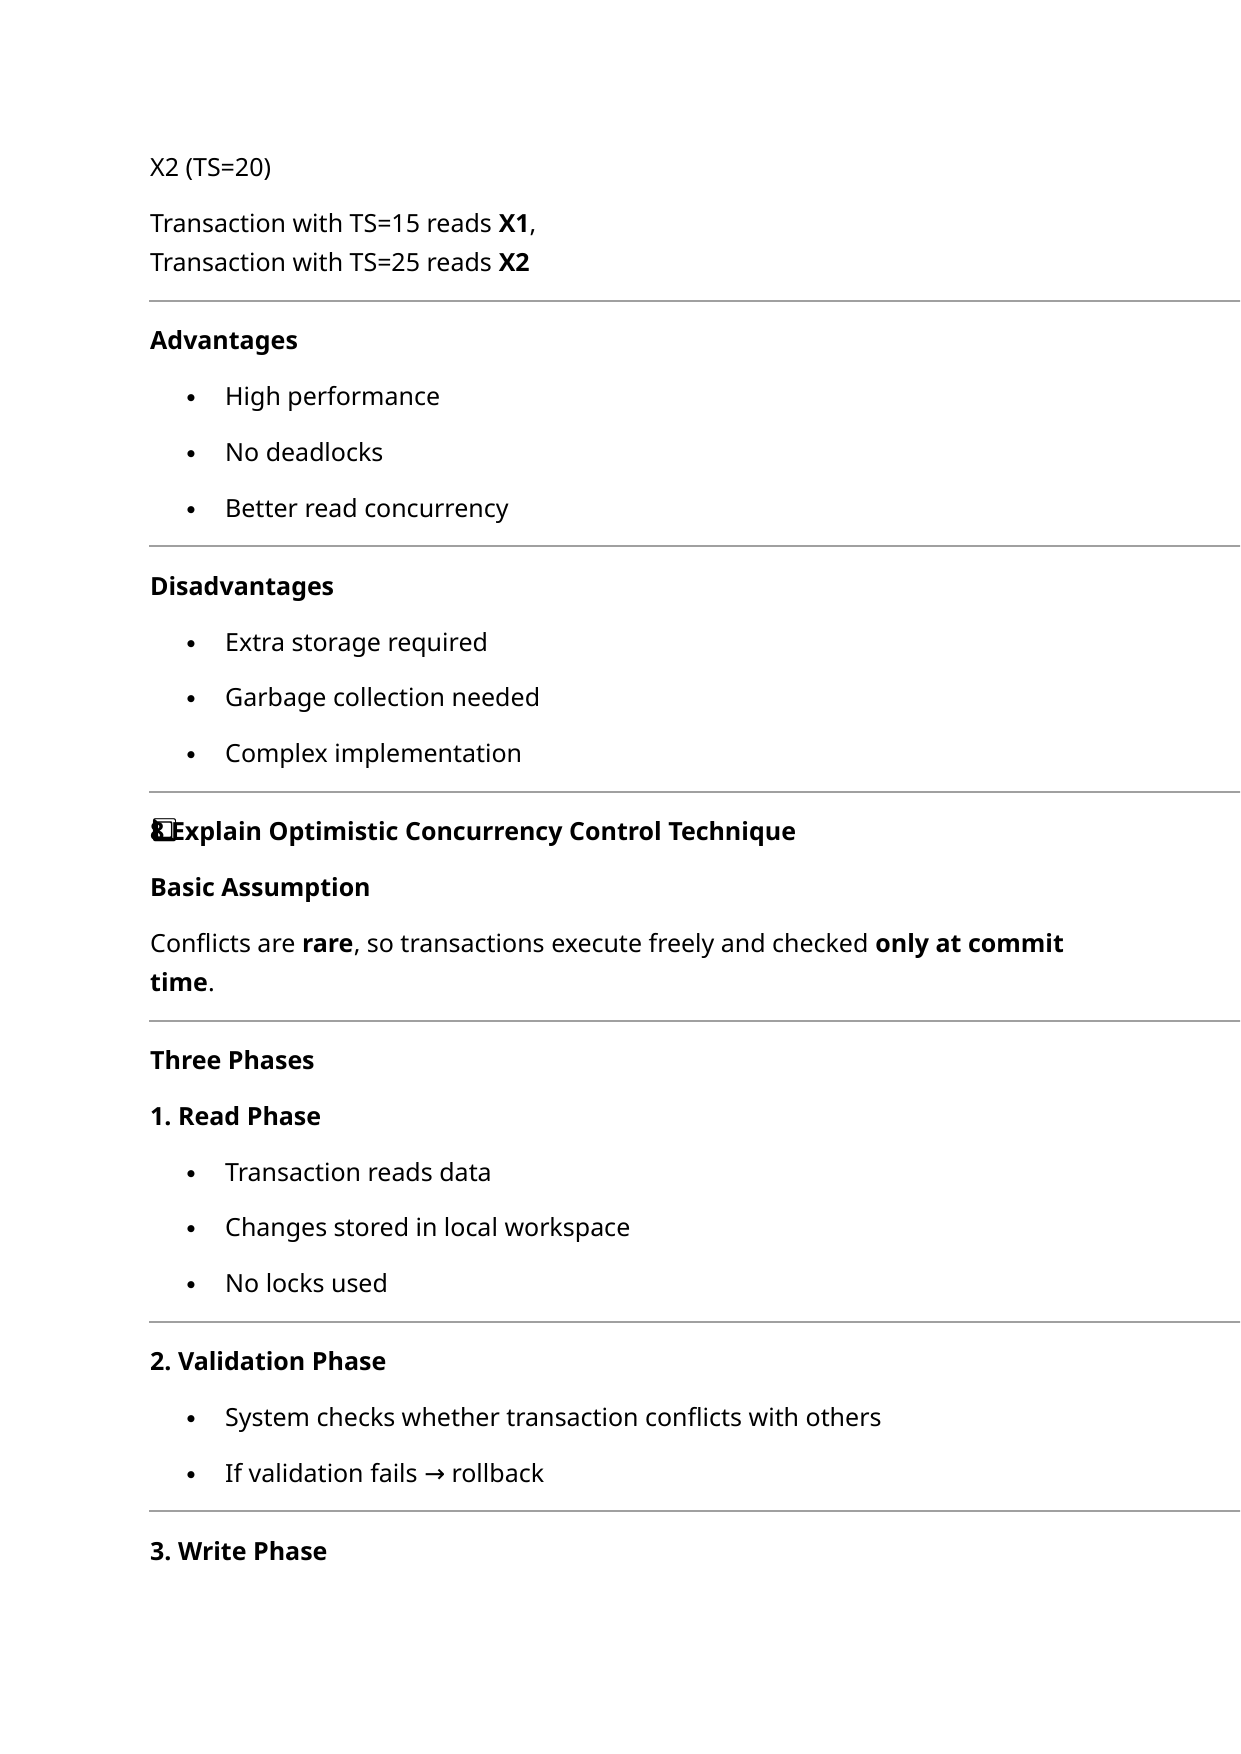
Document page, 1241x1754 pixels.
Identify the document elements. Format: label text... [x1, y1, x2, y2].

text Transaction with TS=15 reads X1, Transaction with TS=25 reads X2 [150, 206, 1090, 279]
list Better read concurrency [187, 490, 1090, 524]
text Advantages [150, 323, 1090, 357]
list Complex implementation [187, 736, 1090, 770]
list High performance [187, 379, 1090, 413]
text 2. Validation Phase [150, 1344, 1090, 1378]
text Conflicts are rare, so transactions execute freely and checked only at commit time. [150, 925, 1090, 999]
text 8️⃣ Explain Optimistic Concurrency Control Technique [150, 814, 1090, 848]
text Disadvantages [150, 568, 1090, 602]
list Garbage collection needed [187, 680, 1090, 714]
list No locks used [187, 1266, 1090, 1300]
text 3. Write Phase [150, 1533, 1090, 1567]
text Basic Assumption [150, 869, 1090, 904]
text X2 (TS=20) [150, 150, 1090, 184]
list No deadlocks [187, 434, 1090, 469]
list System checks whether transaction conflicts with others [187, 1399, 1090, 1434]
list Extra storage required [187, 624, 1090, 658]
list If validation fails → rollback [187, 1455, 1090, 1489]
list Transaction reads data [187, 1154, 1090, 1188]
text Three Phases [150, 1042, 1090, 1077]
list Changes stored in local workspace [187, 1210, 1090, 1244]
text 1. Read Phase [150, 1098, 1090, 1132]
